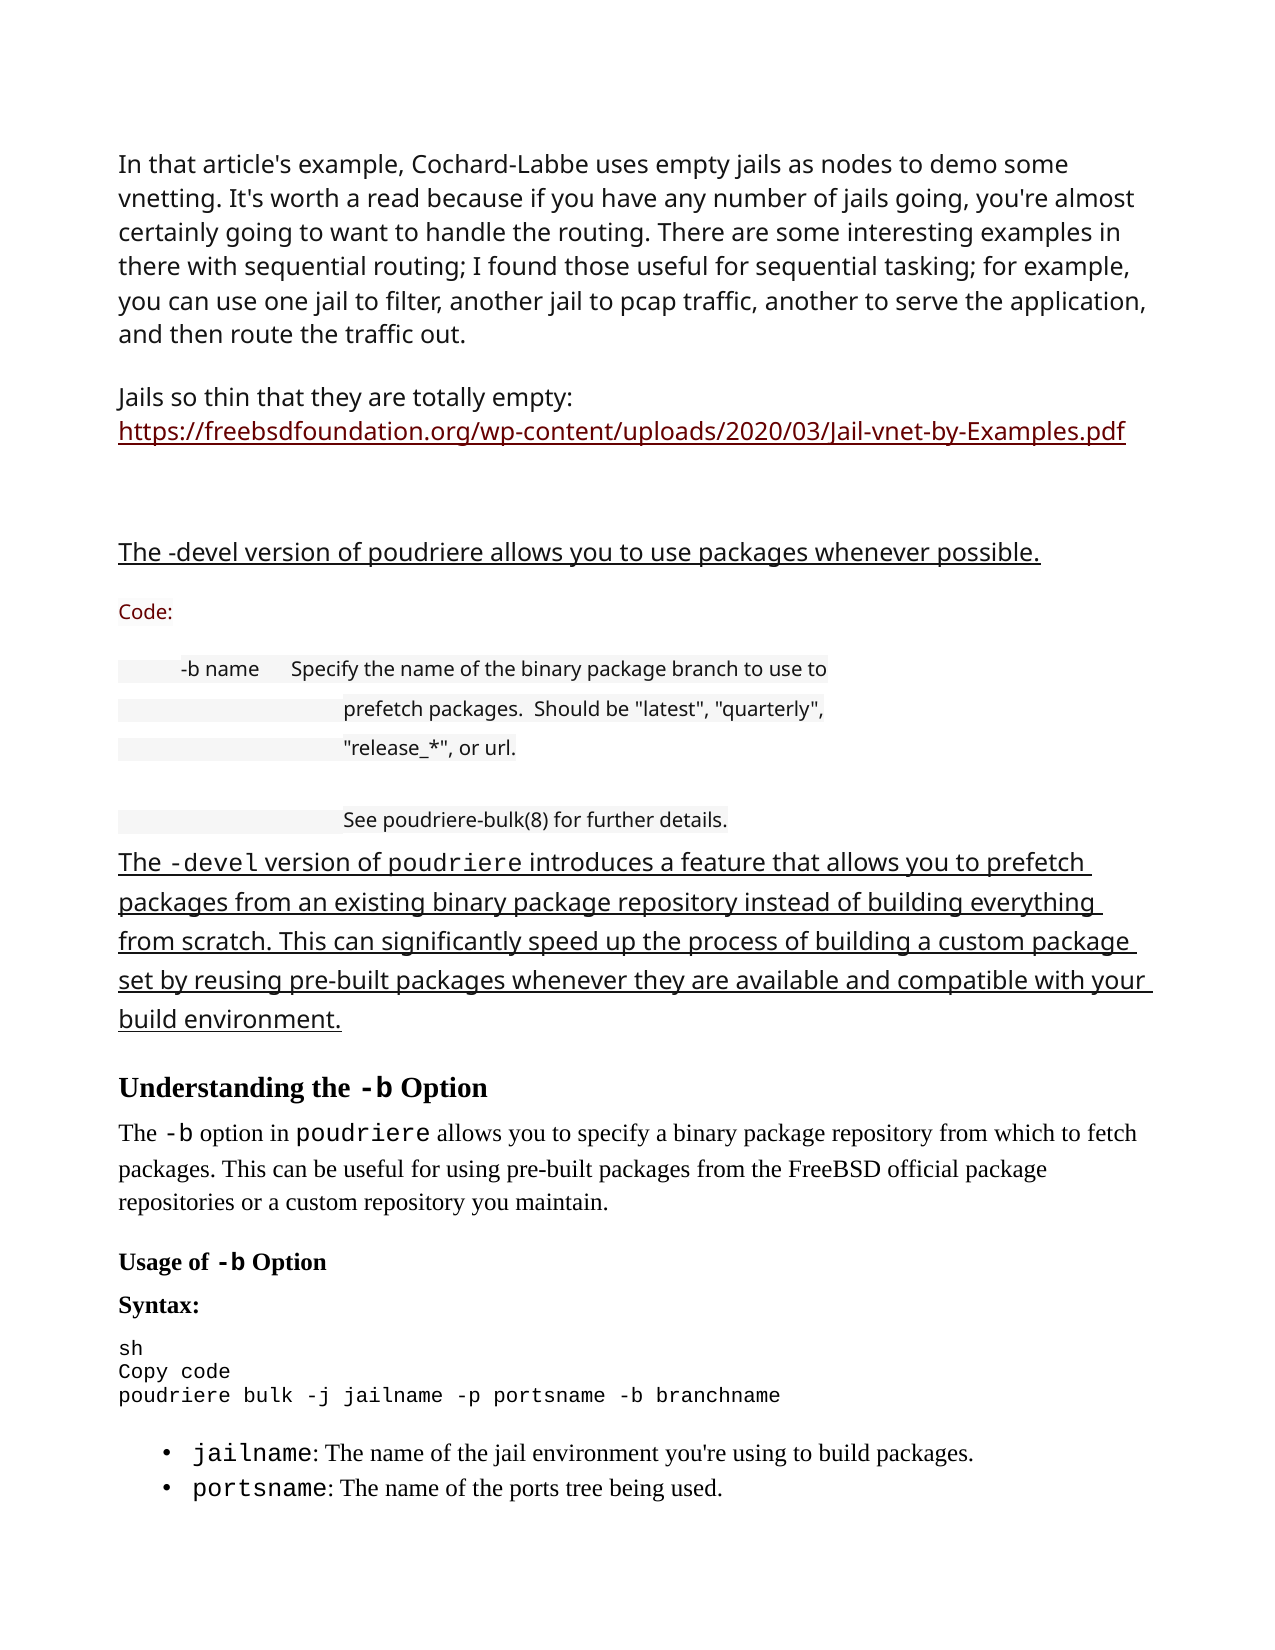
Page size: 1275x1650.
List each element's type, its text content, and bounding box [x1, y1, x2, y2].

subtitle Understanding the -b Option [118, 1070, 1157, 1106]
text The -devel version of poudriere allows you to use packages whenever possible. [118, 534, 1157, 568]
text "release_*", or url. [118, 733, 1157, 761]
text Copy code [118, 1361, 1157, 1385]
subtitle Usage of -b Option [118, 1247, 1157, 1278]
text Jails so thin that they are totally empty: https://freebsdfoundation.org/wp-content/uploads/2020/03/Jail-vnet-by-Examples.pdf [118, 380, 1157, 448]
text Syntax: [118, 1290, 1157, 1319]
text poudriere bulk -j jailname -p portsname -b branchname [118, 1385, 1157, 1409]
text The -devel version of poudriere introduces a feature that allows you to prefetch packages from an existing binary package repository instead of building everything from scratch. This can significantly speed up the process of building a custom package set by reusing pre-built packages whenever they are available and compatible with your build environment. [118, 845, 1157, 1036]
text In that article's example, Cochard-Labbe uses empty jails as nodes to demo some vnetting. It's worth a read because if you have any number of jails going, you're almost certainly going to want to handle the routing. There are some interesting examples in there with sequential routing; I found those useful for sequential tasking; for example, you can use one jail to filter, another jail to pcap traffic, another to serve the application, and then route the traffic out. [118, 118, 1157, 351]
text -b name Specify the name of the binary package branch to use to [118, 655, 1157, 683]
text See poudriere-bulk(8) for further details. [118, 806, 1157, 834]
text prefetch packages. Should be "latest", "quarterly", [118, 694, 1157, 722]
text The -b option in poudriere allows you to specify a binary package repository from which to fetch packages. This can be useful for using pre-built packages from the FreeBSD official package repositories or a custom repository you maintain. [118, 1118, 1157, 1215]
text sh [118, 1338, 1157, 1361]
list jailname: The name of the jail environment you're using to build packages. [162, 1438, 1157, 1469]
text Code: [118, 598, 1157, 626]
list portsname: The name of the ports tree being used. [162, 1473, 1157, 1504]
